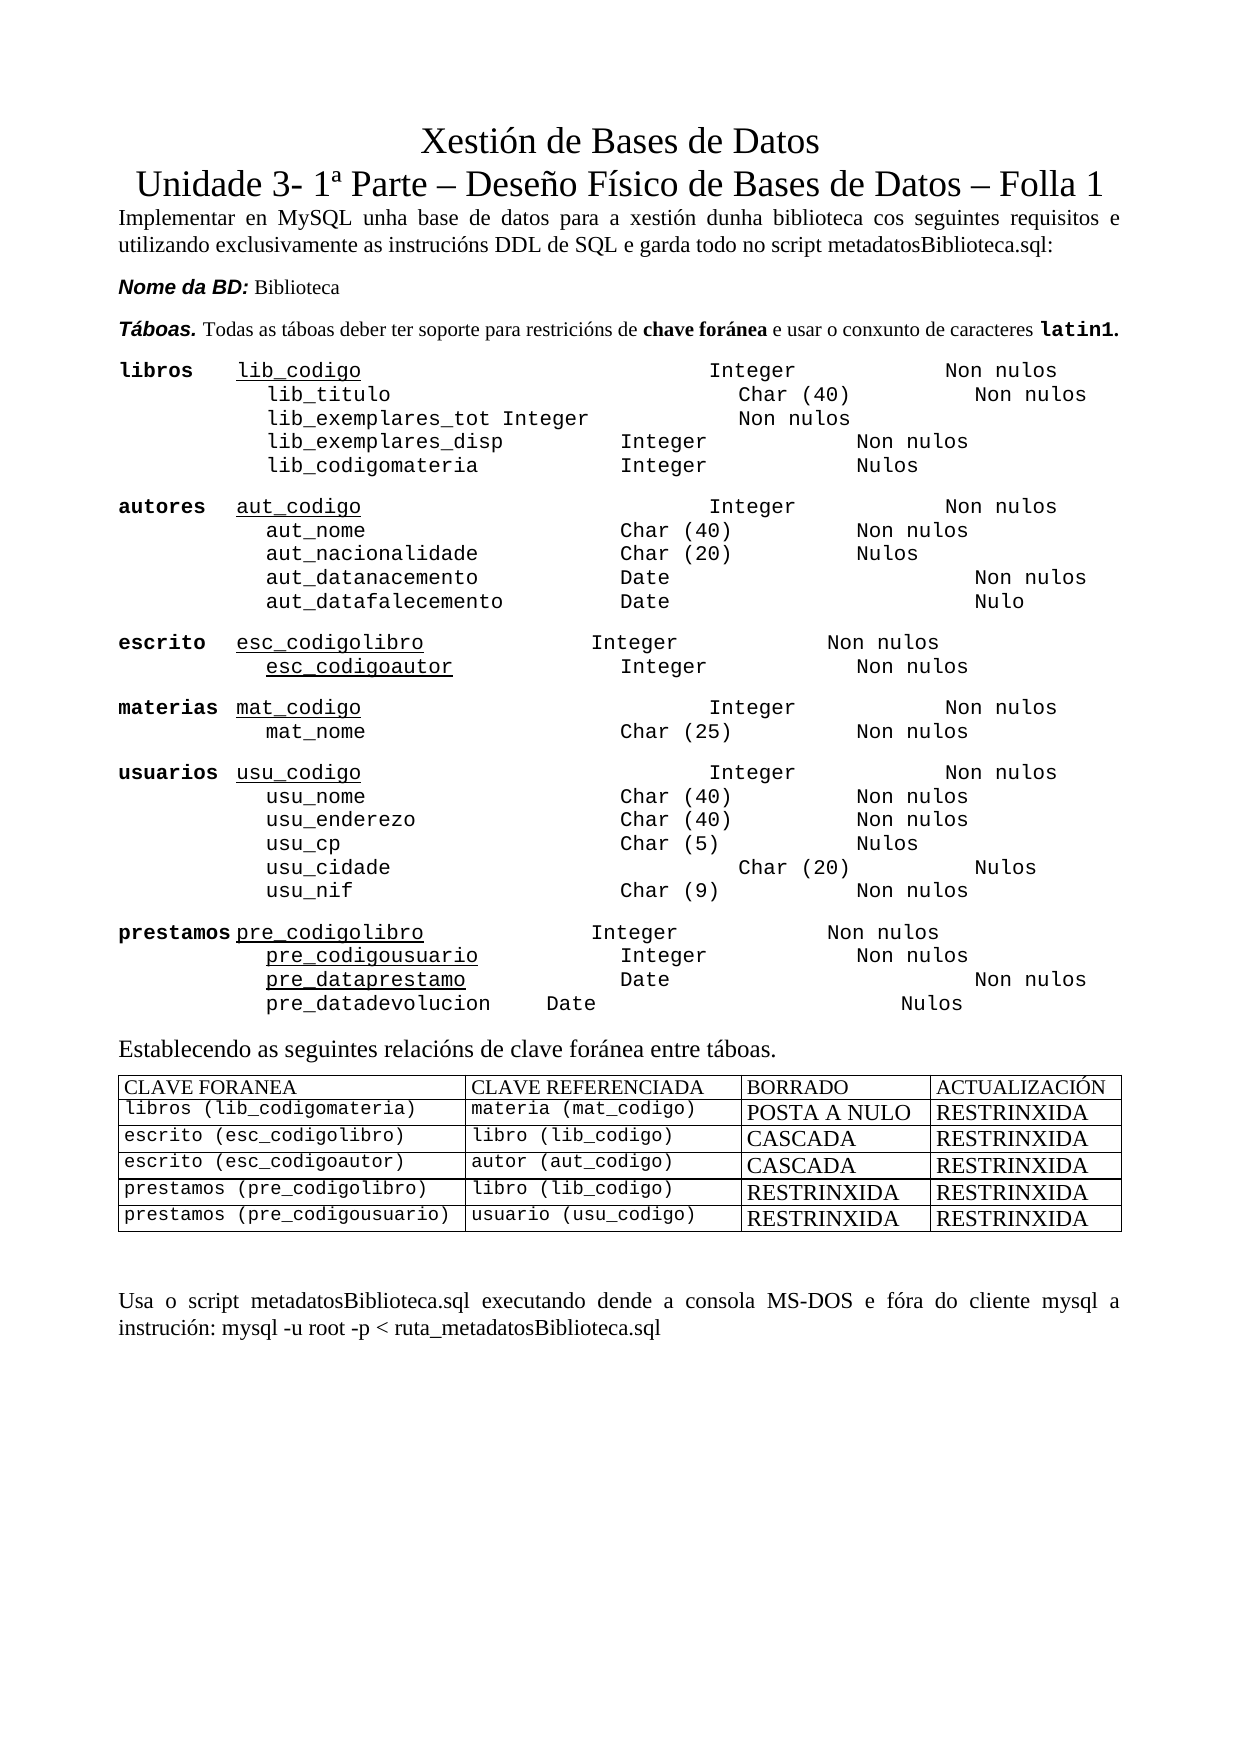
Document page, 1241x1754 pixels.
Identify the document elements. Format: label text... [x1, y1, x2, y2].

text prestamos pre_codigolibro Integer Non nulos [118, 922, 1122, 945]
text Nome da BD: Biblioteca [118, 275, 1122, 299]
table_header ACTUALIZACIÓN [931, 1076, 1121, 1099]
table_cell RESTRINXIDA [742, 1180, 930, 1205]
text esc_codigoautor Integer Non nulos [266, 656, 1122, 679]
table_cell escrito (esc_codigoautor) [119, 1153, 465, 1178]
text usu_nome Char (40) Non nulos [266, 786, 1122, 809]
table_cell autor (aut_codigo) [466, 1153, 741, 1178]
text pre_datadevolucion Date Nulos [192, 993, 1122, 1016]
table_header CLAVE REFERENCIADA [466, 1076, 741, 1099]
text usu_cidade Char (20) Nulos [266, 857, 1122, 880]
text lib_titulo Char (40) Non nulos [266, 384, 1122, 407]
table_header CLAVE FORANEA [119, 1076, 465, 1099]
table_cell usuario (usu_codigo) [466, 1206, 741, 1231]
table_cell libros (lib_codigomateria) [119, 1100, 465, 1125]
text autores aut_codigo Integer Non nulos [118, 496, 1122, 520]
table_cell RESTRINXIDA [742, 1206, 930, 1231]
table_cell RESTRINXIDA [931, 1126, 1121, 1152]
table_cell CASCADA [742, 1126, 930, 1152]
table_header BORRADO [742, 1076, 930, 1099]
text mat_nome Char (25) Non nulos [266, 721, 1122, 744]
text usuarios usu_codigo Integer Non nulos [118, 762, 1122, 786]
text Xestión de Bases de Datos [118, 118, 1122, 161]
text aut_nome Char (40) Non nulos [266, 520, 1122, 543]
table_cell libro (lib_codigo) [466, 1180, 741, 1205]
text pre_dataprestamo Date Non nulos [266, 969, 1122, 993]
table_cell RESTRINXIDA [931, 1153, 1121, 1178]
table_cell RESTRINXIDA [931, 1206, 1121, 1231]
text materias mat_codigo Integer Non nulos [118, 697, 1122, 721]
text pre_codigousuario Integer Non nulos [266, 945, 1122, 969]
text Unidade 3- 1ª Parte – Deseño Físico de Bases de Datos – Folla 1 [118, 161, 1122, 204]
table_cell CASCADA [742, 1153, 930, 1178]
text usu_cp Char (5) Nulos [266, 833, 1122, 857]
table_cell libro (lib_codigo) [466, 1126, 741, 1152]
table_cell RESTRINXIDA [931, 1100, 1121, 1125]
text Táboas. Todas as táboas deber ter soporte para restricións de chave foránea e usar o conxunto de caracteres latin1. [118, 317, 1122, 342]
text lib_exemplares_disp Integer Non nulos [266, 431, 1122, 455]
table_cell materia (mat_codigo) [466, 1100, 741, 1125]
text lib_codigomateria Integer Nulos [266, 455, 1122, 478]
table_cell POSTA A NULO [742, 1100, 930, 1125]
table_cell escrito (esc_codigolibro) [119, 1126, 465, 1152]
text Establecendo as seguintes relacións de clave foránea entre táboas. [118, 1034, 1122, 1063]
text aut_datafalecemento Date Nulo [266, 591, 1122, 614]
text aut_nacionalidade Char (20) Nulos [266, 543, 1122, 567]
table_cell prestamos (pre_codigousuario) [119, 1206, 465, 1231]
text Implementar en MySQL unha base de datos para a xestión dunha biblioteca cos seguintes requisitos e utilizando exclusivamente as instrucións DDL de SQL e garda todo no script metadatosBiblioteca.sql: [118, 204, 1122, 257]
text aut_datanacemento Date Non nulos [266, 567, 1122, 591]
table_cell prestamos (pre_codigolibro) [119, 1180, 465, 1205]
text usu_nif Char (9) Non nulos [266, 880, 1122, 904]
text usu_enderezo Char (40) Non nulos [266, 809, 1122, 833]
text Usa o script metadatosBiblioteca.sql executando dende a consola MS-DOS e fóra do cliente mysql a instrución: mysql -u root -p < ruta_metadatosBiblioteca.sql [118, 1288, 1122, 1340]
text lib_exemplares_tot Integer Non nulos [266, 407, 1122, 431]
text libros lib_codigo Integer Non nulos [118, 360, 1122, 384]
table_cell RESTRINXIDA [931, 1180, 1121, 1205]
text escrito esc_codigolibro Integer Non nulos [118, 632, 1122, 656]
